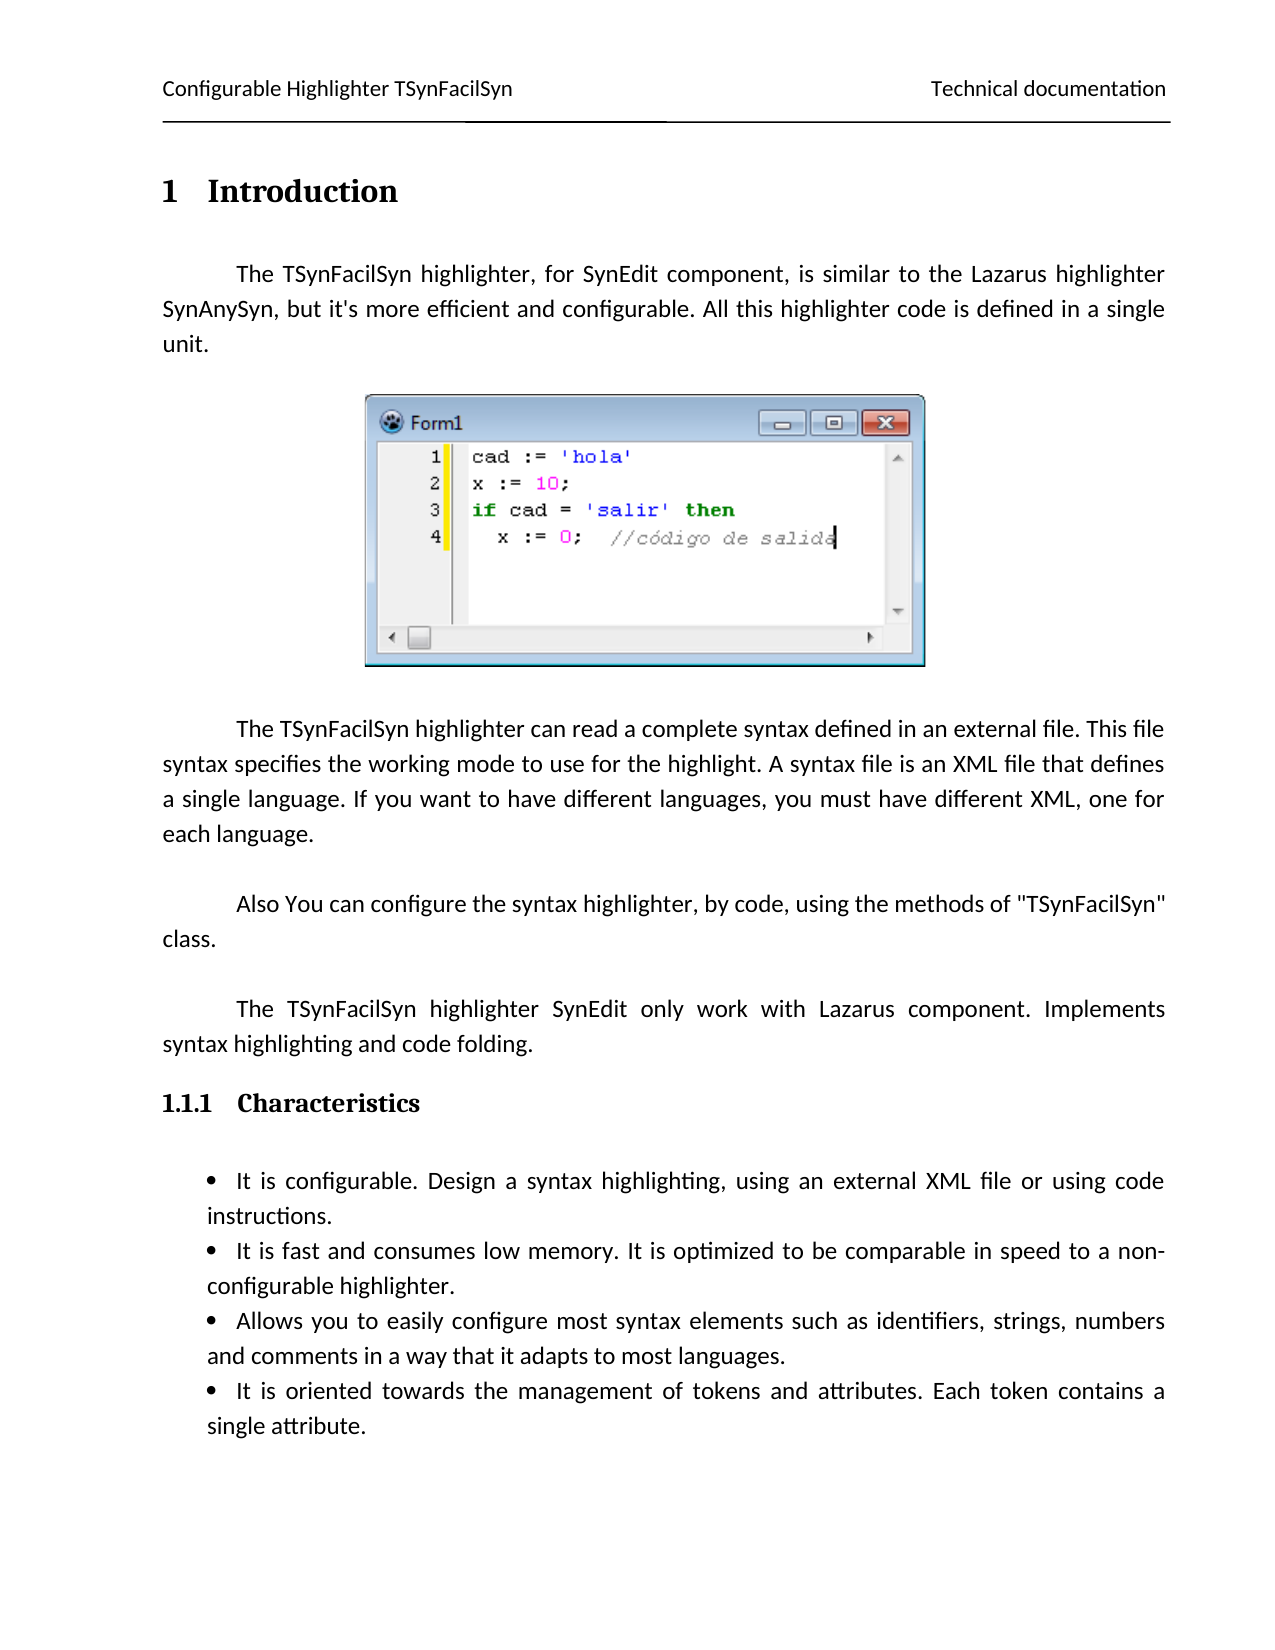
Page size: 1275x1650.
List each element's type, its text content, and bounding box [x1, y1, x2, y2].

subtitle Characteristics [162, 1088, 1167, 1119]
list Allows you to easily configure most syntax elements such as identifiers, strings, numbers and comments in a way that it adapts to most languages. [207, 1305, 1167, 1370]
text The TSynFacilSyn highlighter SynEdit only work with Lazarus component. Implements syntax highlighting and code folding. [162, 993, 1167, 1058]
text Also You can configure the syntax highlighter, by code, using the methods of "TSynFacilSyn" class. [162, 888, 1167, 953]
list It is configurable. Design a syntax highlighting, using an external XML file or using code instructions. [207, 1165, 1167, 1230]
list It is fast and consumes low memory. It is optimized to be comparable in speed to a non-configurable highlighter. [207, 1235, 1167, 1300]
list It is oriented towards the management of tokens and attributes. Each token contains a single attribute. [207, 1375, 1167, 1440]
text The TSynFacilSyn highlighter can read a complete syntax defined in an external file. This file syntax specifies the working mode to use for the highlight. A syntax file is an XML file that defines a single language. If you want to have different languages, you must have different XML, one for each language. [162, 713, 1167, 848]
text The TSynFacilSyn highlighter, for SynEdit component, is similar to the Lazarus highlighter SynAnySyn, but it's more efficient and configurable. All this highlighter code is defined in a single unit. [162, 258, 1167, 358]
subtitle Introduction [162, 173, 1167, 211]
picture [364, 394, 926, 667]
